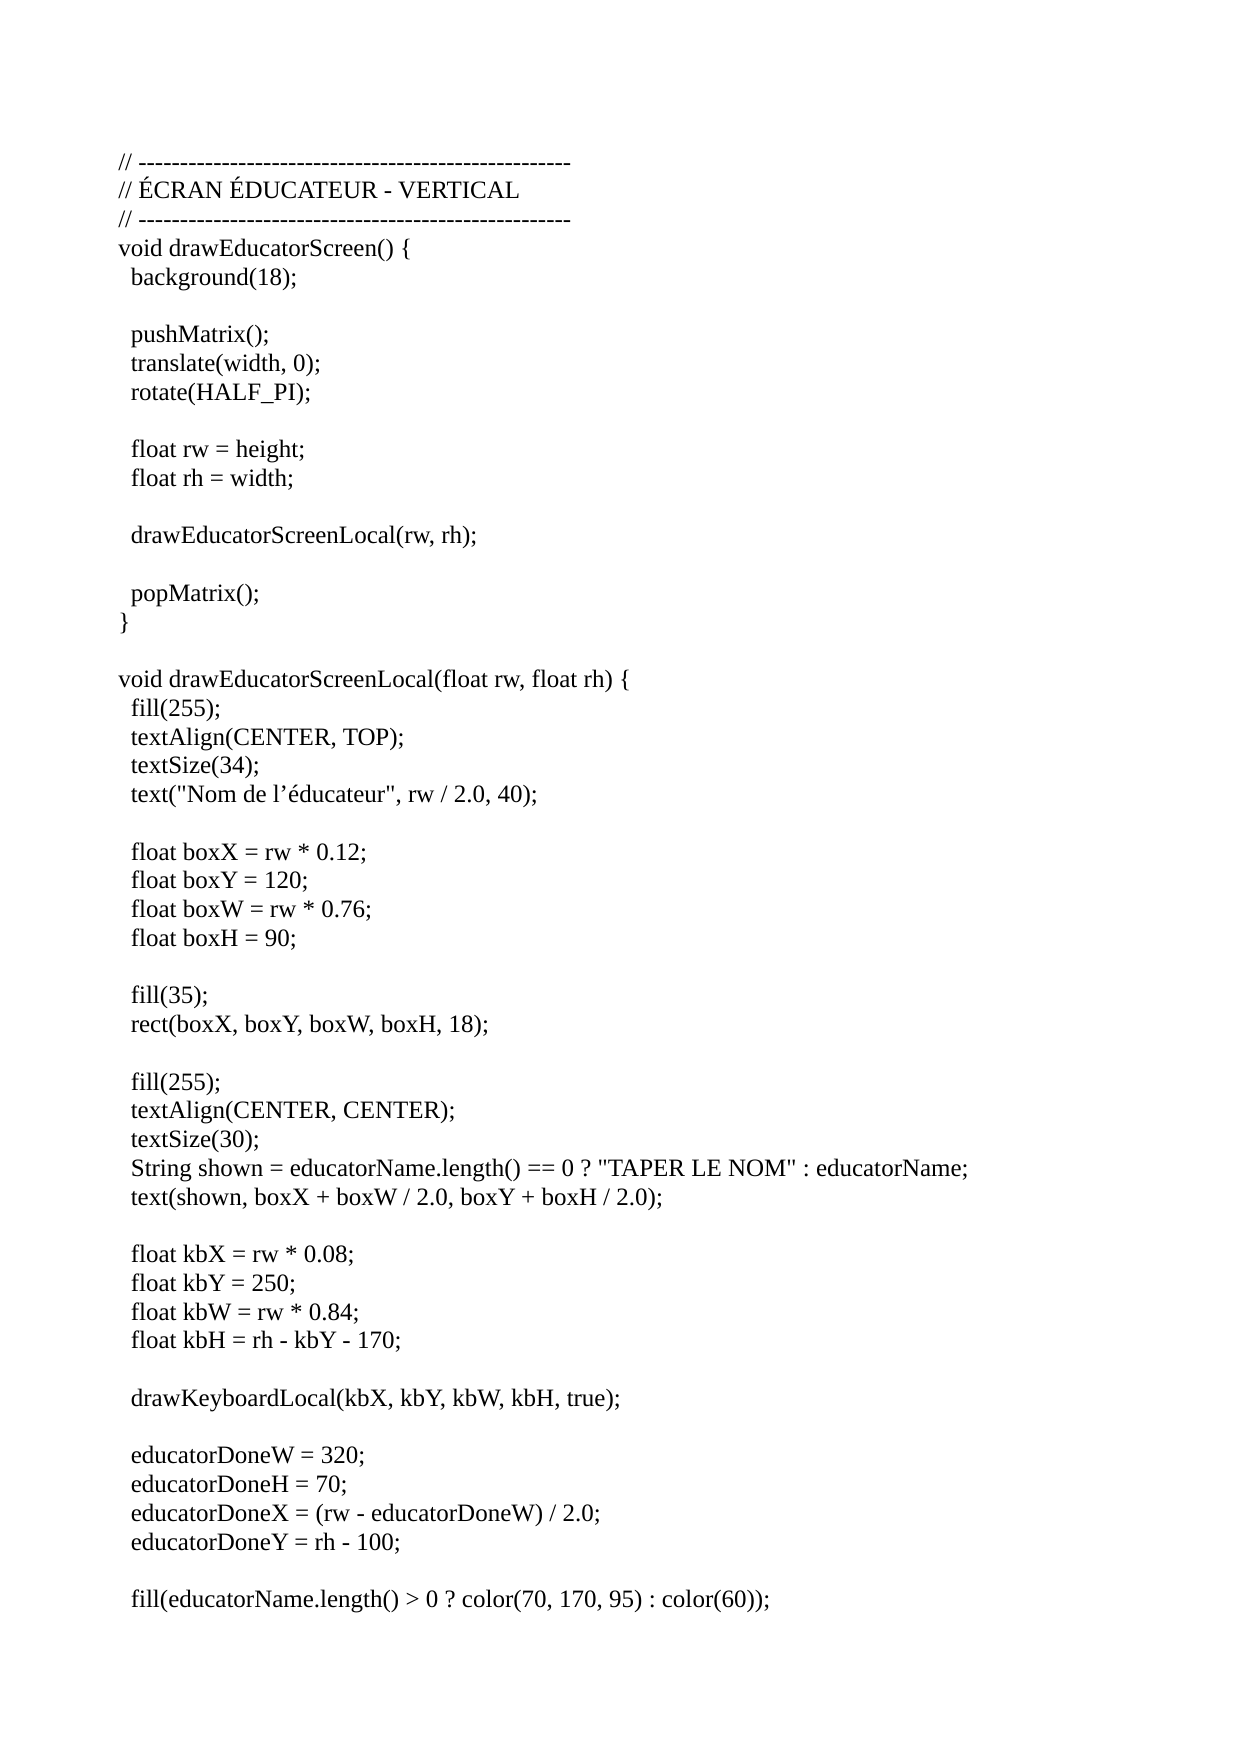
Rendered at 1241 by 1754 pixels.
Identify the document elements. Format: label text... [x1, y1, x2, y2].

text background(18); [118, 262, 1122, 291]
text pushMatrix(); [118, 319, 1122, 348]
text textSize(30); [118, 1124, 1122, 1153]
text // ÉCRAN ÉDUCATEUR - VERTICAL [118, 176, 1122, 204]
text textSize(34); [118, 751, 1122, 779]
text text("Nom de l’éducateur", rw / 2.0, 40); [118, 779, 1122, 808]
text // ---------------------------------------------------- [118, 147, 1122, 176]
text float kbH = rh - kbY - 170; [118, 1326, 1122, 1354]
text fill(35); [118, 981, 1122, 1009]
text drawKeyboardLocal(kbX, kbY, kbW, kbH, true); [118, 1383, 1122, 1412]
text rect(boxX, boxY, boxW, boxH, 18); [118, 1009, 1122, 1038]
text textAlign(CENTER, CENTER); [118, 1096, 1122, 1124]
text rotate(HALF_PI); [118, 377, 1122, 406]
text float kbY = 250; [118, 1268, 1122, 1297]
text float boxX = rw * 0.12; [118, 837, 1122, 866]
text void drawEducatorScreenLocal(float rw, float rh) { [118, 664, 1122, 693]
text textAlign(CENTER, TOP); [118, 722, 1122, 751]
text float rh = width; [118, 463, 1122, 492]
text educatorDoneH = 70; [118, 1469, 1122, 1498]
text float boxY = 120; [118, 866, 1122, 894]
text fill(255); [118, 693, 1122, 722]
text text(shown, boxX + boxW / 2.0, boxY + boxH / 2.0); [118, 1182, 1122, 1211]
text fill(255); [118, 1067, 1122, 1096]
text float kbX = rw * 0.08; [118, 1239, 1122, 1268]
text float boxW = rw * 0.76; [118, 894, 1122, 923]
text float rw = height; [118, 434, 1122, 463]
text educatorDoneX = (rw - educatorDoneW) / 2.0; [118, 1498, 1122, 1527]
text fill(educatorName.length() > 0 ? color(70, 170, 95) : color(60)); [118, 1584, 1122, 1613]
text void drawEducatorScreen() { [118, 233, 1122, 262]
text educatorDoneW = 320; [118, 1441, 1122, 1469]
text drawEducatorScreenLocal(rw, rh); [118, 521, 1122, 549]
text translate(width, 0); [118, 348, 1122, 377]
text float kbW = rw * 0.84; [118, 1297, 1122, 1326]
text popMatrix(); [118, 578, 1122, 607]
text float boxH = 90; [118, 923, 1122, 952]
text educatorDoneY = rh - 100; [118, 1527, 1122, 1556]
text String shown = educatorName.length() == 0 ? "TAPER LE NOM" : educatorName; [118, 1153, 1122, 1182]
text } [118, 607, 1122, 636]
text // ---------------------------------------------------- [118, 204, 1122, 233]
